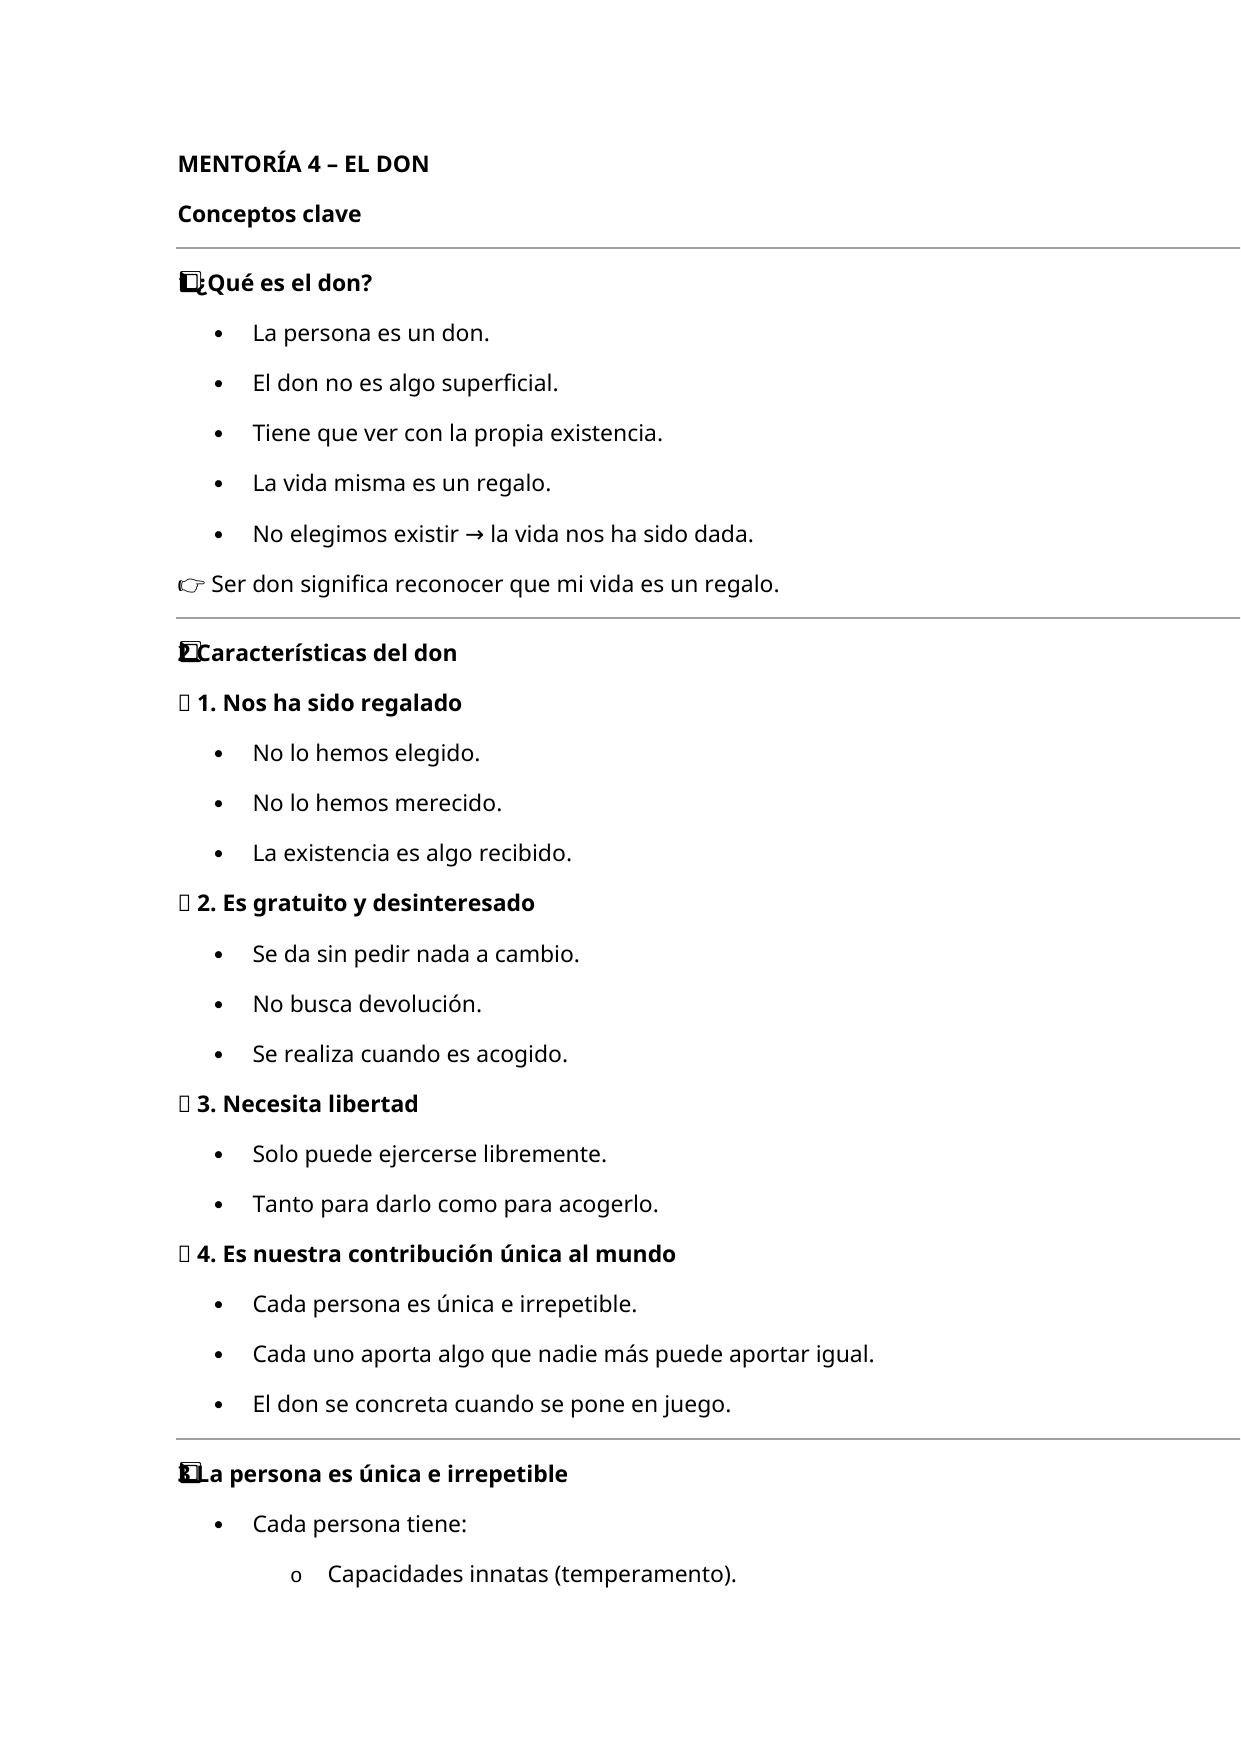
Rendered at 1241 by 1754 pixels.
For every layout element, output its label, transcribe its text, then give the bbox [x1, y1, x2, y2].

list Tiene que ver con la propia existencia. [215, 417, 1063, 448]
list Se da sin pedir nada a cambio. [215, 937, 1063, 969]
text 2️⃣ Características del don [177, 637, 1063, 668]
list No lo hemos merecido. [215, 787, 1063, 818]
text 👉 Ser don significa reconocer que mi vida es un regalo. [177, 568, 1063, 599]
list La existencia es algo recibido. [215, 837, 1063, 868]
list Cada uno aporta algo que nadie más puede aportar igual. [215, 1338, 1063, 1369]
list Solo puede ejercerse libremente. [215, 1138, 1063, 1169]
text 3️⃣ La persona es única e irrepetible [177, 1458, 1063, 1489]
list La persona es un don. [215, 317, 1063, 348]
text MENTORÍA 4 – EL DON [177, 148, 1063, 179]
list Se realiza cuando es acogido. [215, 1038, 1063, 1069]
list No busca devolución. [215, 988, 1063, 1019]
list Cada persona tiene: [215, 1508, 1063, 1539]
text 🔹 1. Nos ha sido regalado [177, 687, 1063, 718]
list El don se concreta cuando se pone en juego. [215, 1388, 1063, 1420]
list La vida misma es un regalo. [215, 467, 1063, 499]
text 🔹 2. Es gratuito y desinteresado [177, 887, 1063, 919]
text 🔹 4. Es nuestra contribución única al mundo [177, 1238, 1063, 1269]
list No lo hemos elegido. [215, 737, 1063, 768]
list Capacidades innatas (temperamento). [290, 1558, 1063, 1589]
list El don no es algo superficial. [215, 367, 1063, 398]
text Conceptos clave [177, 198, 1063, 229]
text 🔹 3. Necesita libertad [177, 1088, 1063, 1119]
list Cada persona es única e irrepetible. [215, 1288, 1063, 1319]
list No elegimos existir → la vida nos ha sido dada. [215, 517, 1063, 549]
text 1️⃣ ¿Qué es el don? [177, 267, 1063, 298]
list Tanto para darlo como para acogerlo. [215, 1188, 1063, 1219]
